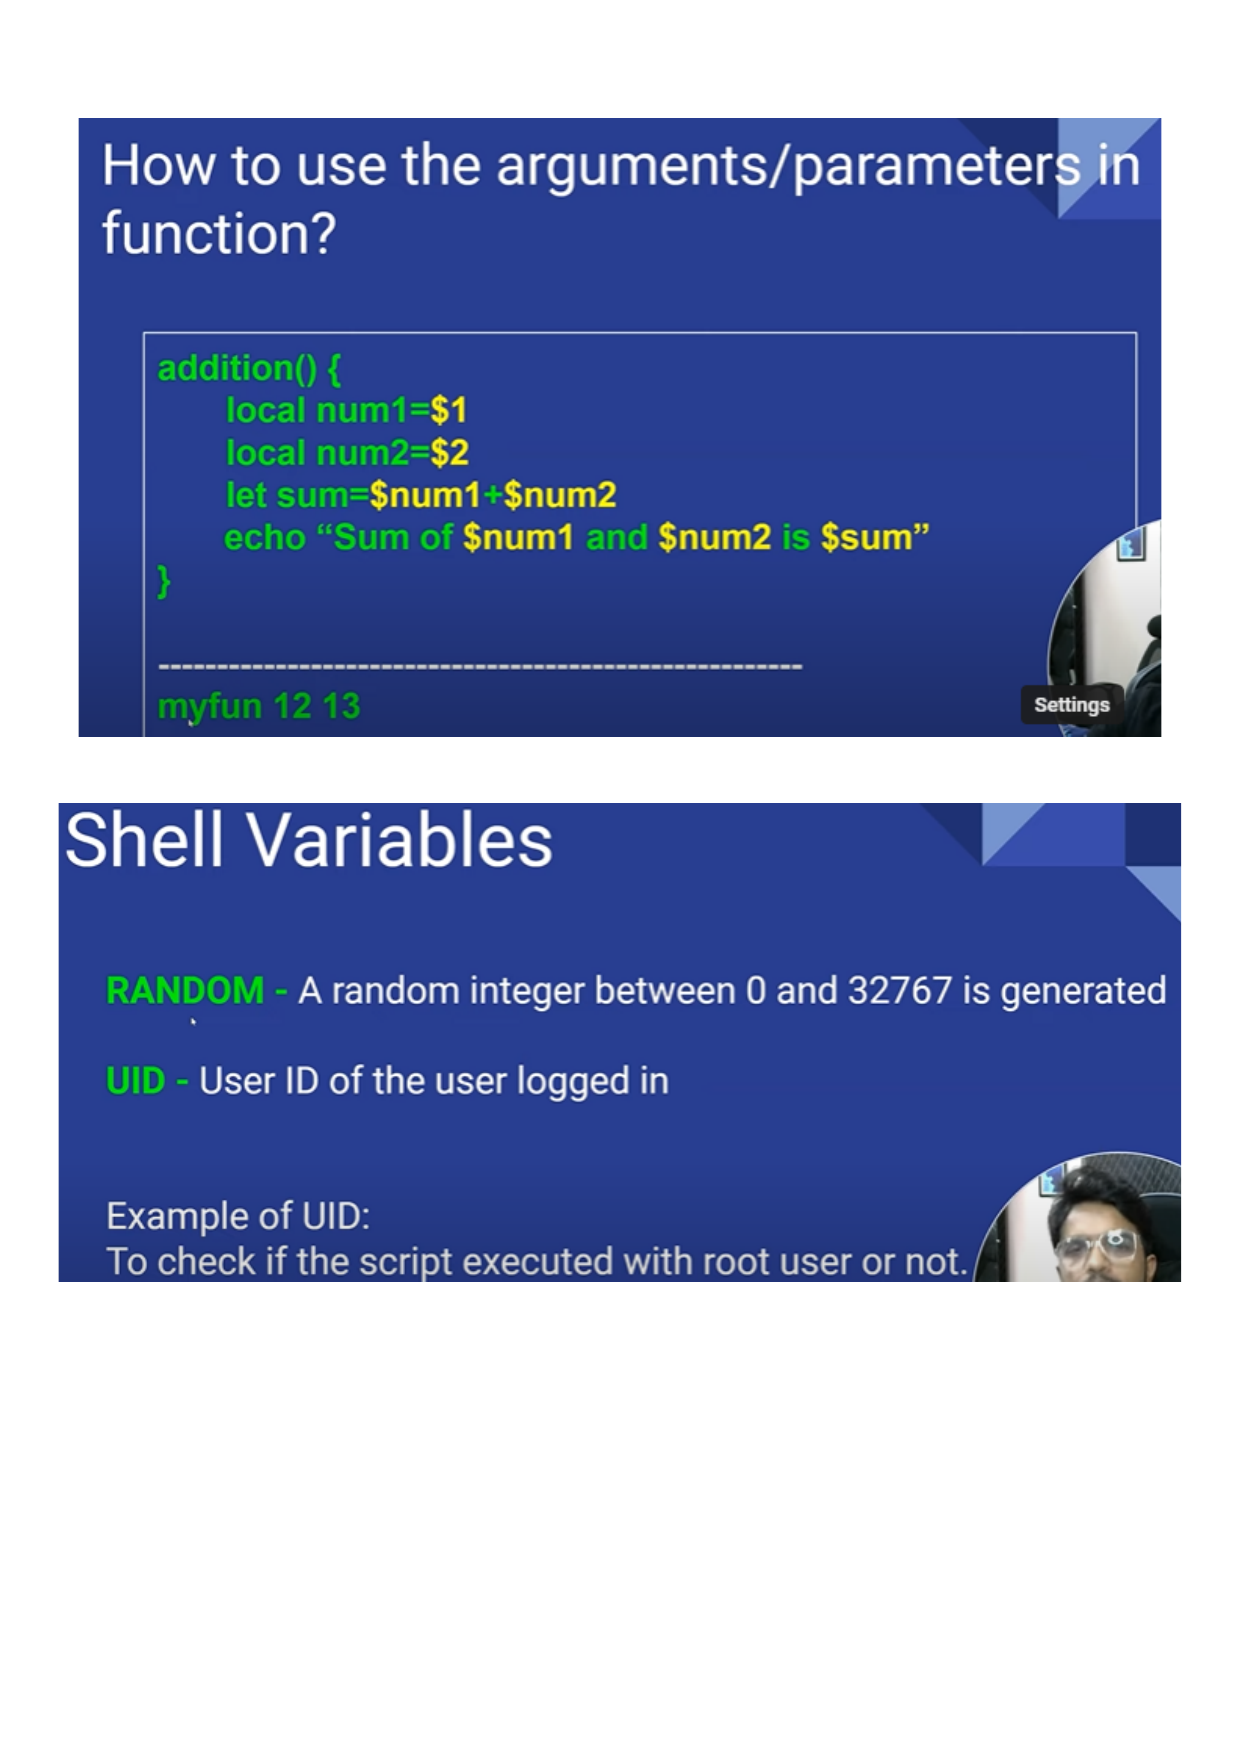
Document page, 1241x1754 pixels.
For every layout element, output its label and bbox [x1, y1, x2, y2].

picture [58, 803, 1182, 1282]
picture [78, 118, 1162, 737]
